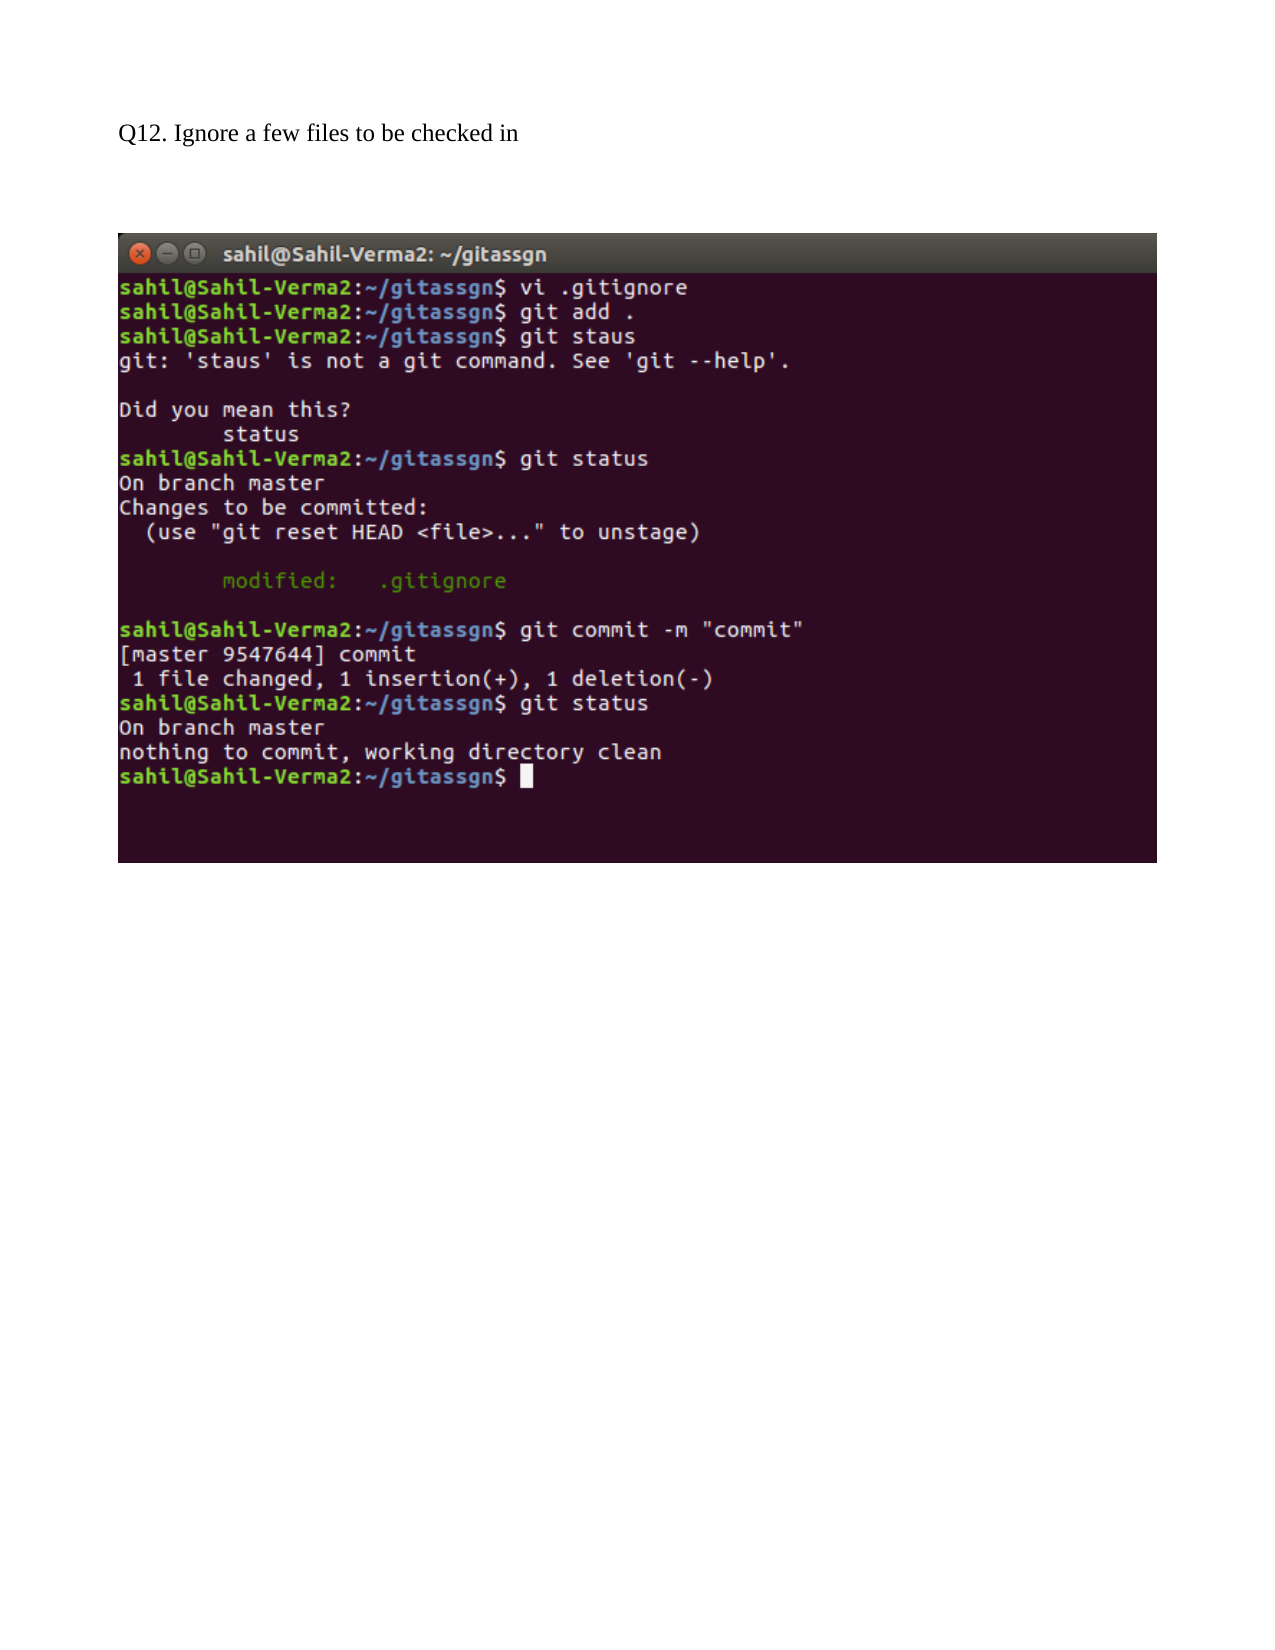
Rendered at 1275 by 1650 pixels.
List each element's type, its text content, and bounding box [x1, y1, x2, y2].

text Q12. Ignore a few files to be checked in [118, 118, 1157, 147]
picture [118, 233, 1157, 863]
